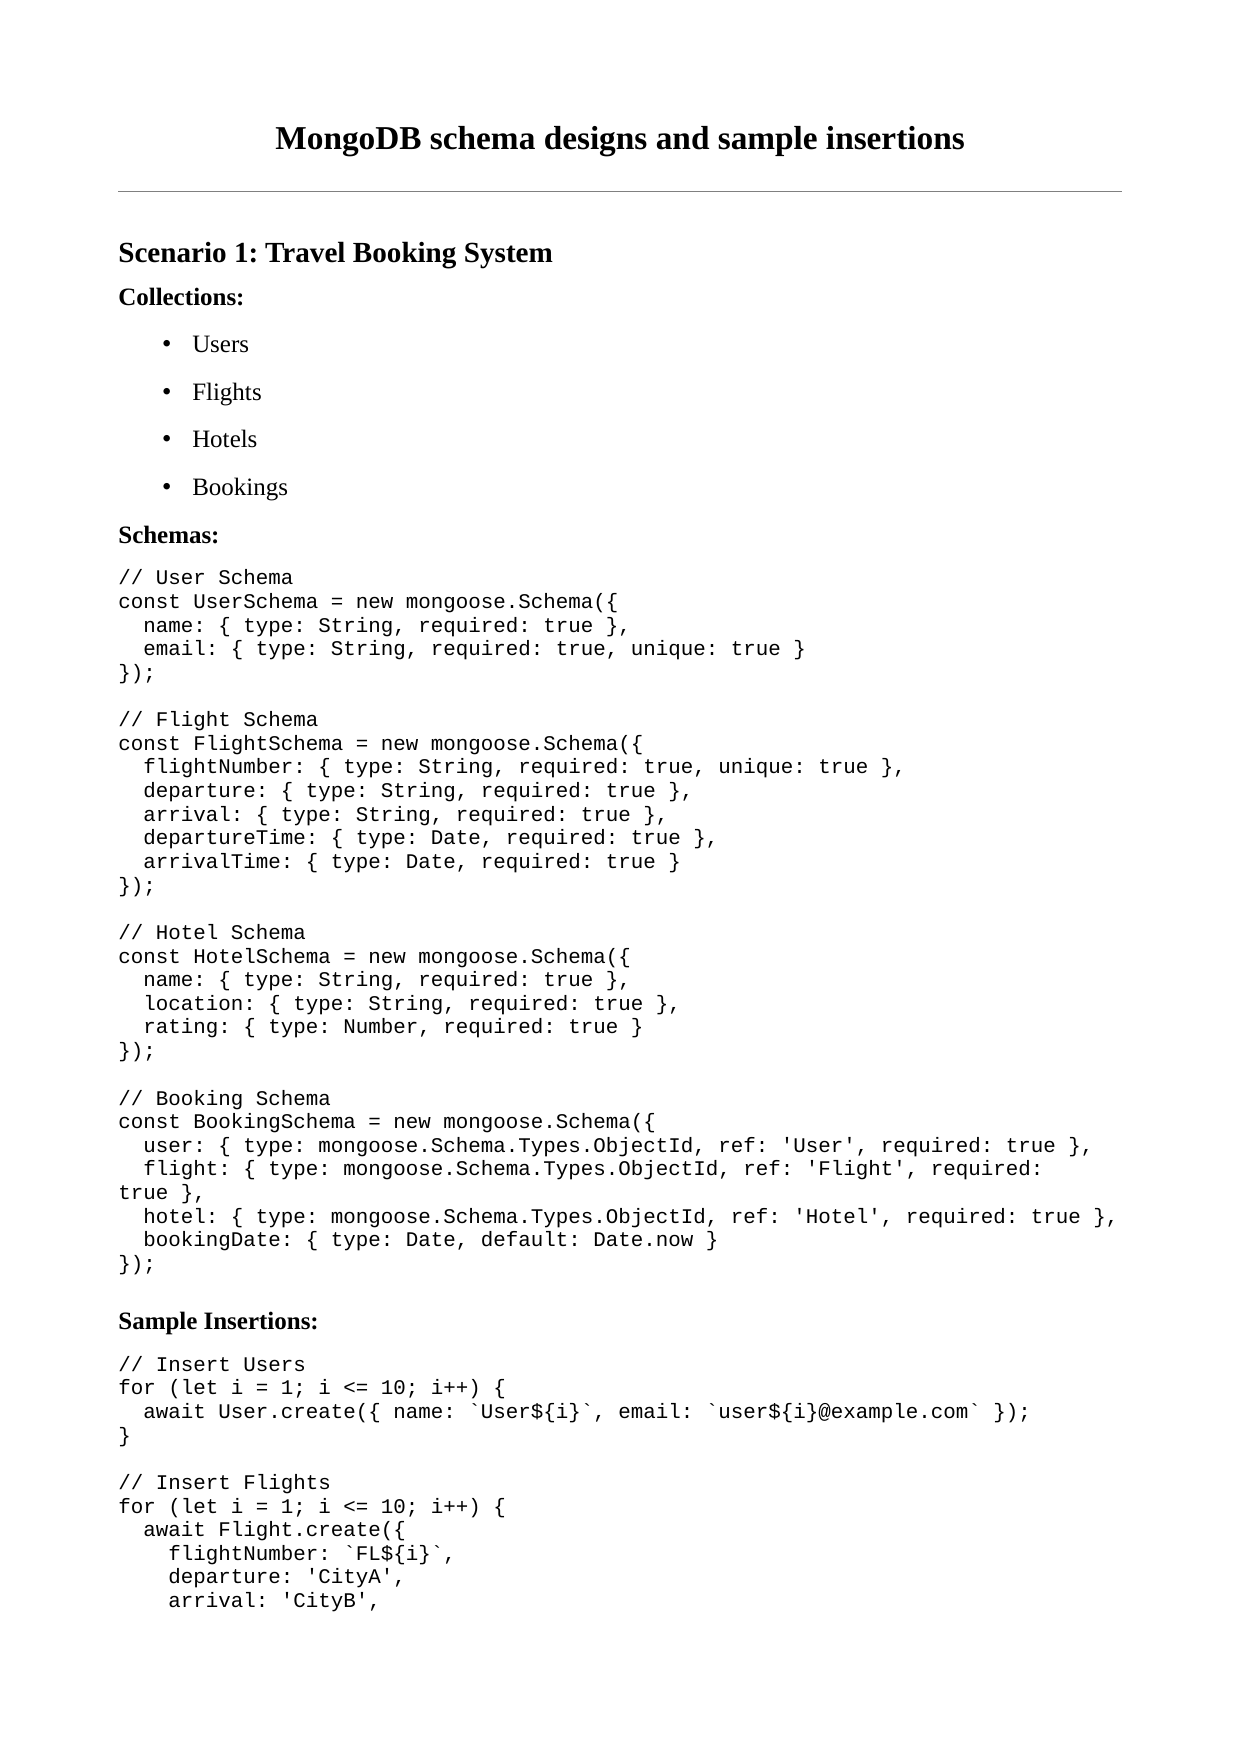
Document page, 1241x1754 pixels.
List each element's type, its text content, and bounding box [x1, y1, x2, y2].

text const BookingSchema = new mongoose.Schema({ [118, 1111, 1122, 1135]
list Bookings [162, 472, 1122, 501]
text // Flight Schema [118, 709, 1122, 733]
list Users [162, 329, 1122, 358]
text await User.create({ name: `User${i}`, email: `user${i}@example.com` }); [118, 1401, 1122, 1425]
text } [118, 1425, 1122, 1448]
text name: { type: String, required: true }, [118, 614, 1122, 638]
text email: { type: String, required: true, unique: true } [118, 638, 1122, 662]
text const FlightSchema = new mongoose.Schema({ [118, 733, 1122, 756]
text flightNumber: { type: String, required: true, unique: true }, [118, 756, 1122, 780]
text arrival: 'CityB', [118, 1590, 1122, 1614]
text user: { type: mongoose.Schema.Types.ObjectId, ref: 'User', required: true }, [118, 1135, 1122, 1158]
text departure: 'CityA', [118, 1567, 1122, 1590]
text await Flight.create({ [118, 1519, 1122, 1543]
text }); [118, 1040, 1122, 1064]
text Sample Insertions: [118, 1306, 1122, 1335]
list Flights [162, 377, 1122, 406]
text }); [118, 662, 1122, 686]
text // Insert Flights [118, 1472, 1122, 1496]
text Schemas: [118, 520, 1122, 548]
text arrival: { type: String, required: true }, [118, 804, 1122, 827]
text MongoDB schema designs and sample insertions [118, 118, 1122, 156]
text departure: { type: String, required: true }, [118, 780, 1122, 804]
text name: { type: String, required: true }, [118, 969, 1122, 993]
text for (let i = 1; i <= 10; i++) { [118, 1377, 1122, 1401]
subtitle Scenario 1: Travel Booking System [118, 236, 1122, 269]
text }); [118, 1253, 1122, 1277]
text rating: { type: Number, required: true } [118, 1017, 1122, 1040]
text const HotelSchema = new mongoose.Schema({ [118, 946, 1122, 969]
text }); [118, 875, 1122, 898]
text // Hotel Schema [118, 922, 1122, 946]
text flight: { type: mongoose.Schema.Types.ObjectId, ref: 'Flight', required: true }, [118, 1158, 1122, 1206]
text for (let i = 1; i <= 10; i++) { [118, 1496, 1122, 1519]
list Hotels [162, 424, 1122, 453]
text flightNumber: `FL${i}`, [118, 1543, 1122, 1567]
text // Insert Users [118, 1354, 1122, 1377]
text hotel: { type: mongoose.Schema.Types.ObjectId, ref: 'Hotel', required: true }, [118, 1206, 1122, 1229]
text const UserSchema = new mongoose.Schema({ [118, 591, 1122, 614]
text location: { type: String, required: true }, [118, 993, 1122, 1017]
text Collections: [118, 282, 1122, 310]
text // Booking Schema [118, 1087, 1122, 1111]
text arrivalTime: { type: Date, required: true } [118, 851, 1122, 875]
text bookingDate: { type: Date, default: Date.now } [118, 1229, 1122, 1253]
text // User Schema [118, 567, 1122, 591]
text departureTime: { type: Date, required: true }, [118, 827, 1122, 851]
